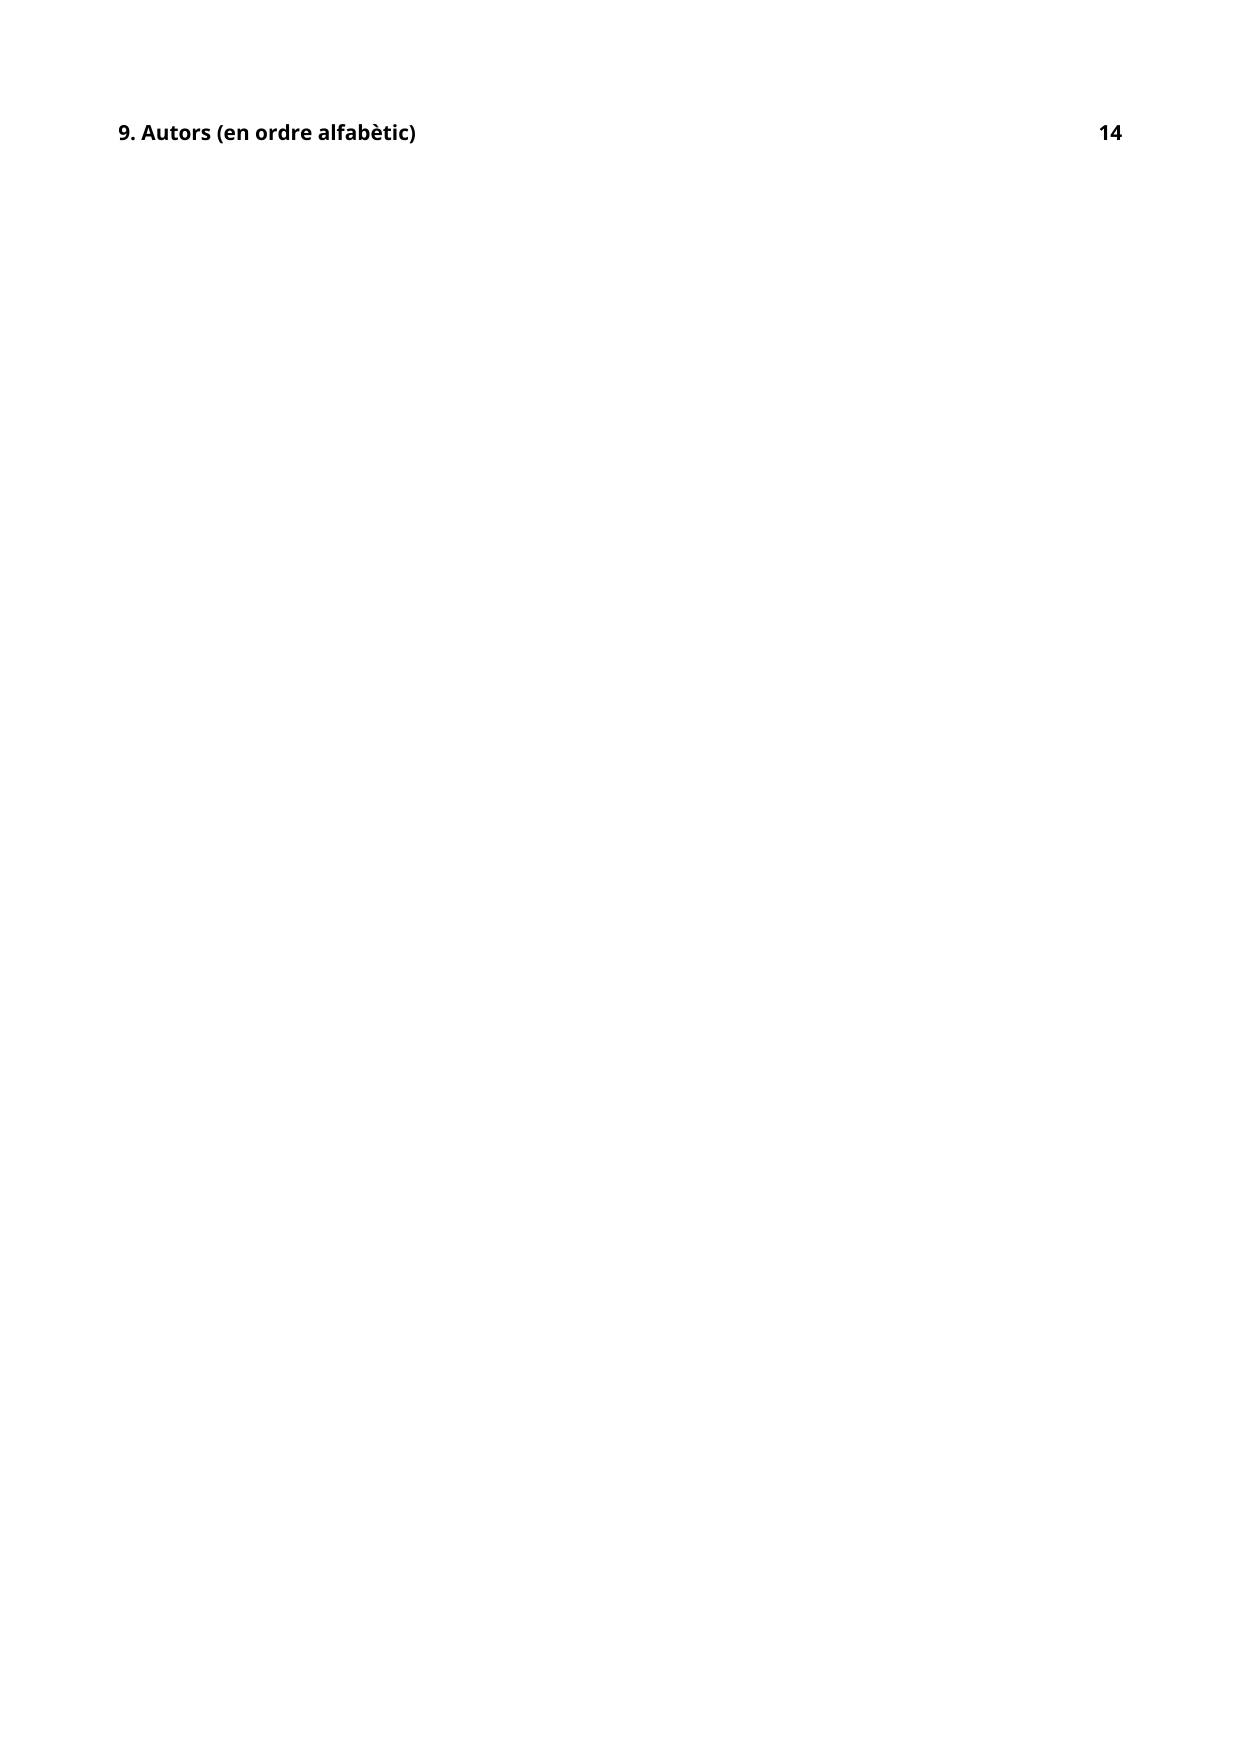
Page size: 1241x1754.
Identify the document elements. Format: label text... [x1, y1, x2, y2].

text 9. Autors (en ordre alfabètic) 14 [118, 118, 1122, 147]
